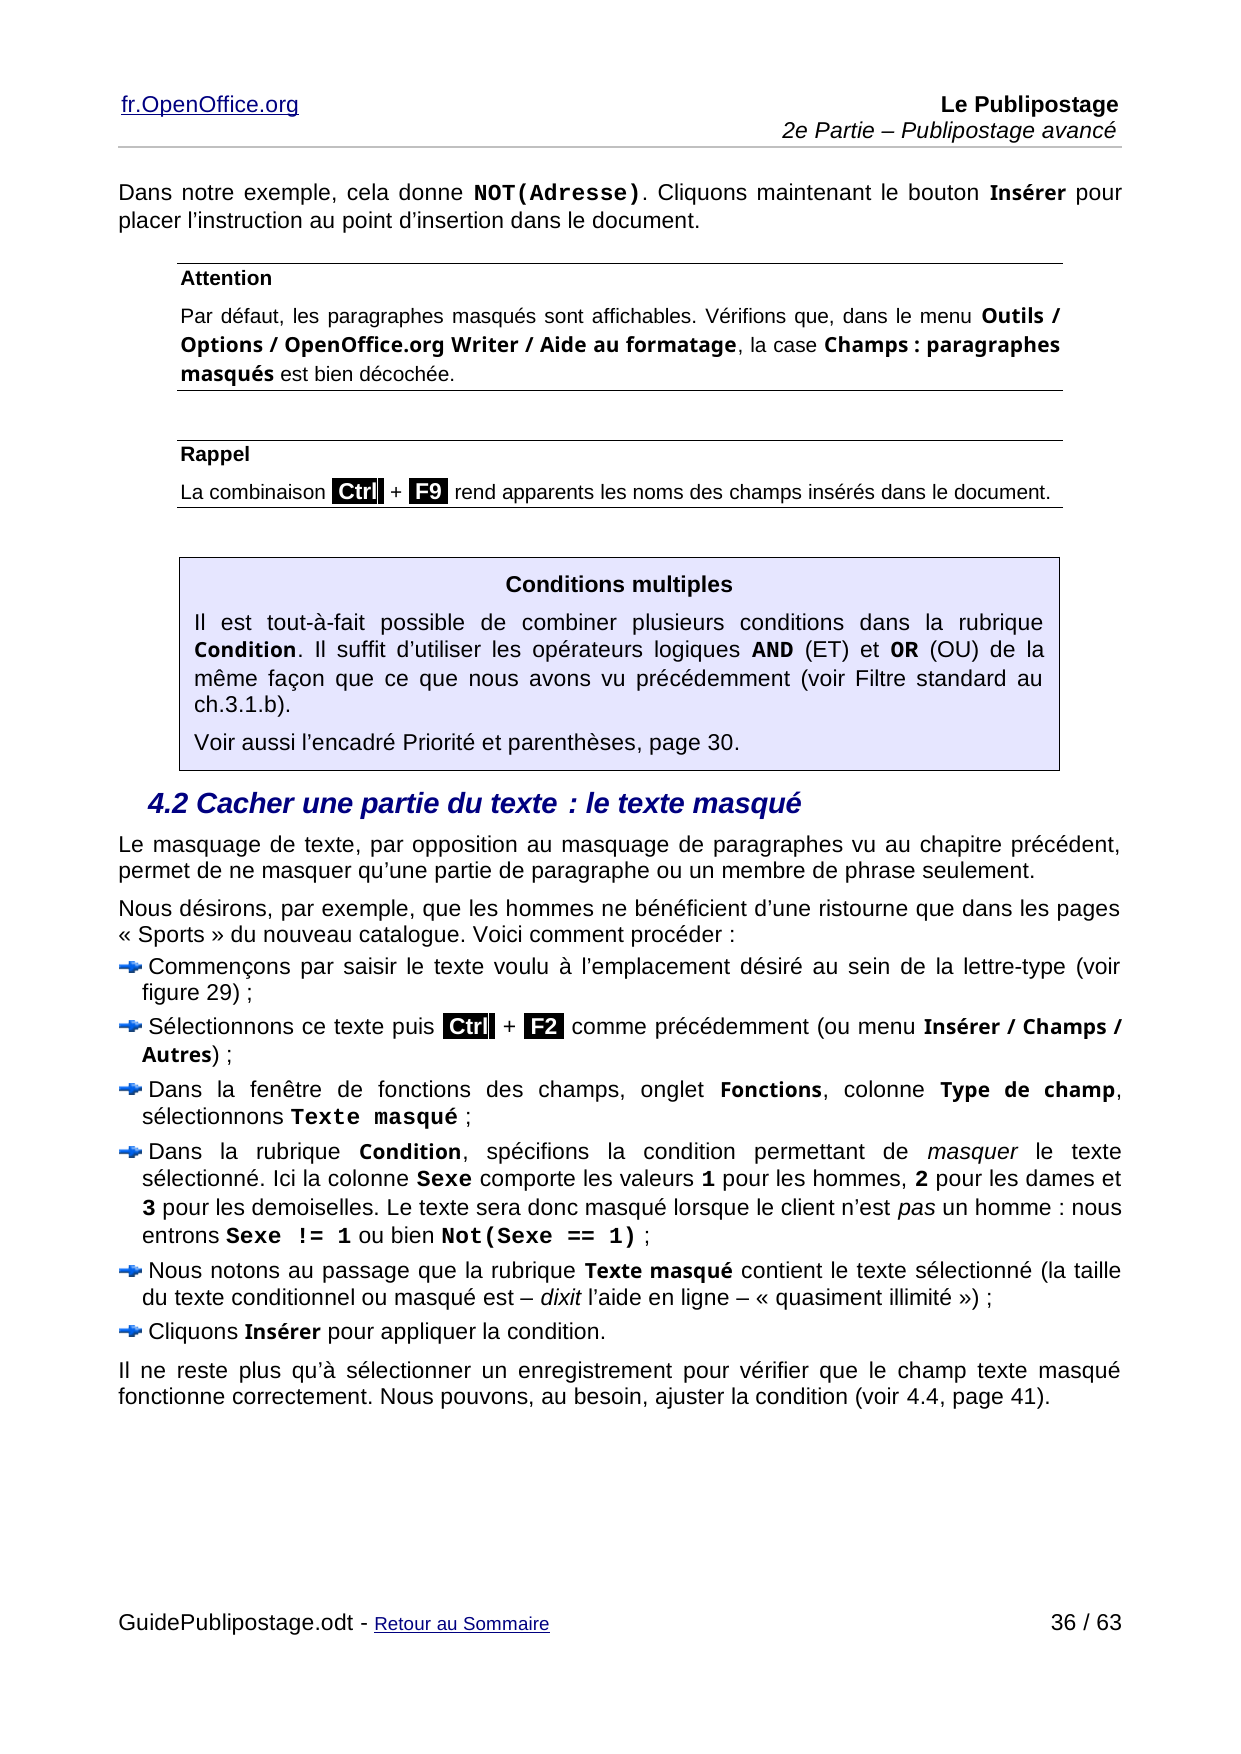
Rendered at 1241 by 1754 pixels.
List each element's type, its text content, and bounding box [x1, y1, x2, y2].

text Par défaut, les paragraphes masqués sont affichables. Vérifions que, dans le menu Outils / Options / OpenOffice.org Writer / Aide au formatage, la case Champs : paragraphes masqués est bien décochée. [177, 298, 1063, 390]
picture [119, 1265, 142, 1277]
list Nous notons au passage que la rubrique Texte masqué contient le texte sélectionné (la taille du texte conditionnel ou masqué est – dixit l’aide en ligne – « quasiment illimité ») ; [118, 1256, 1122, 1311]
list Commençons par saisir le texte voulu à l’emplacement désiré au sein de la lettre-type (voir figure 29) ; [118, 954, 1122, 1006]
text Attention [177, 264, 1063, 290]
text Rappel [177, 441, 1063, 466]
list Dans la fenêtre de fonctions des champs, onglet Fonctions, colonne Type de champ, sélectionnons Texte masqué ; [118, 1075, 1122, 1131]
picture [119, 1083, 142, 1095]
text Conditions multiples [180, 558, 1059, 594]
picture [119, 1020, 142, 1032]
list Dans la rubrique Condition, spécifions la condition permettant de masquer le texte sélectionné. Ici la colonne Sexe comporte les valeurs 1 pour les hommes, 2 pour les dames et 3 pour les demoiselles. Le texte sera donc masqué lorsque le client n’est pas un homme : nous entrons Sexe != 1 ou bien Not(Sexe == 1) ; [118, 1137, 1122, 1250]
text Dans notre exemple, cela donne NOT(Adresse). Cliquons maintenant le bouton Insérer pour placer l’instruction au point d’insertion dans le document. [118, 178, 1122, 234]
text La combinaison Ctrl + F9 rend apparents les noms des champs insérés dans le document. [177, 475, 1063, 507]
list Sélectionnons ce texte puis Ctrl + F2 comme précédemment (ou menu Insérer / Champs / Autres) ; [118, 1012, 1122, 1069]
text Il est tout-à-fait possible de combiner plusieurs conditions dans la rubrique Condition. Il suffit d’utiliser les opérateurs logiques AND (ET) et OR (OU) de la même façon que ce que nous avons vu précédemment (voir Filtre standard au ch.3.1.b). [180, 594, 1059, 714]
picture [119, 1325, 142, 1337]
text Le masquage de texte, par opposition au masquage de paragraphes vu au chapitre précédent, permet de ne masquer qu’une partie de paragraphe ou un membre de phrase seulement. [118, 832, 1122, 884]
text Il ne reste plus qu’à sélectionner un enregistrement pour vérifier que le champ texte masqué fonctionne correctement. Nous pouvons, au besoin, ajuster la condition (voir 4.4, page 42). [118, 1357, 1122, 1409]
picture [119, 961, 142, 973]
picture [119, 1146, 142, 1158]
text Voir aussi l’encadré Priorité et parenthèses, page 30. [180, 714, 1059, 770]
list Cliquons Insérer pour appliquer la condition. [118, 1317, 1122, 1345]
text Nous désirons, par exemple, que les hommes ne bénéficient d’une ristourne que dans les pages « Sports » du nouveau catalogue. Voici comment procéder : [118, 896, 1122, 948]
subtitle Cacher une partie du texte : le texte masqué [148, 787, 1122, 820]
